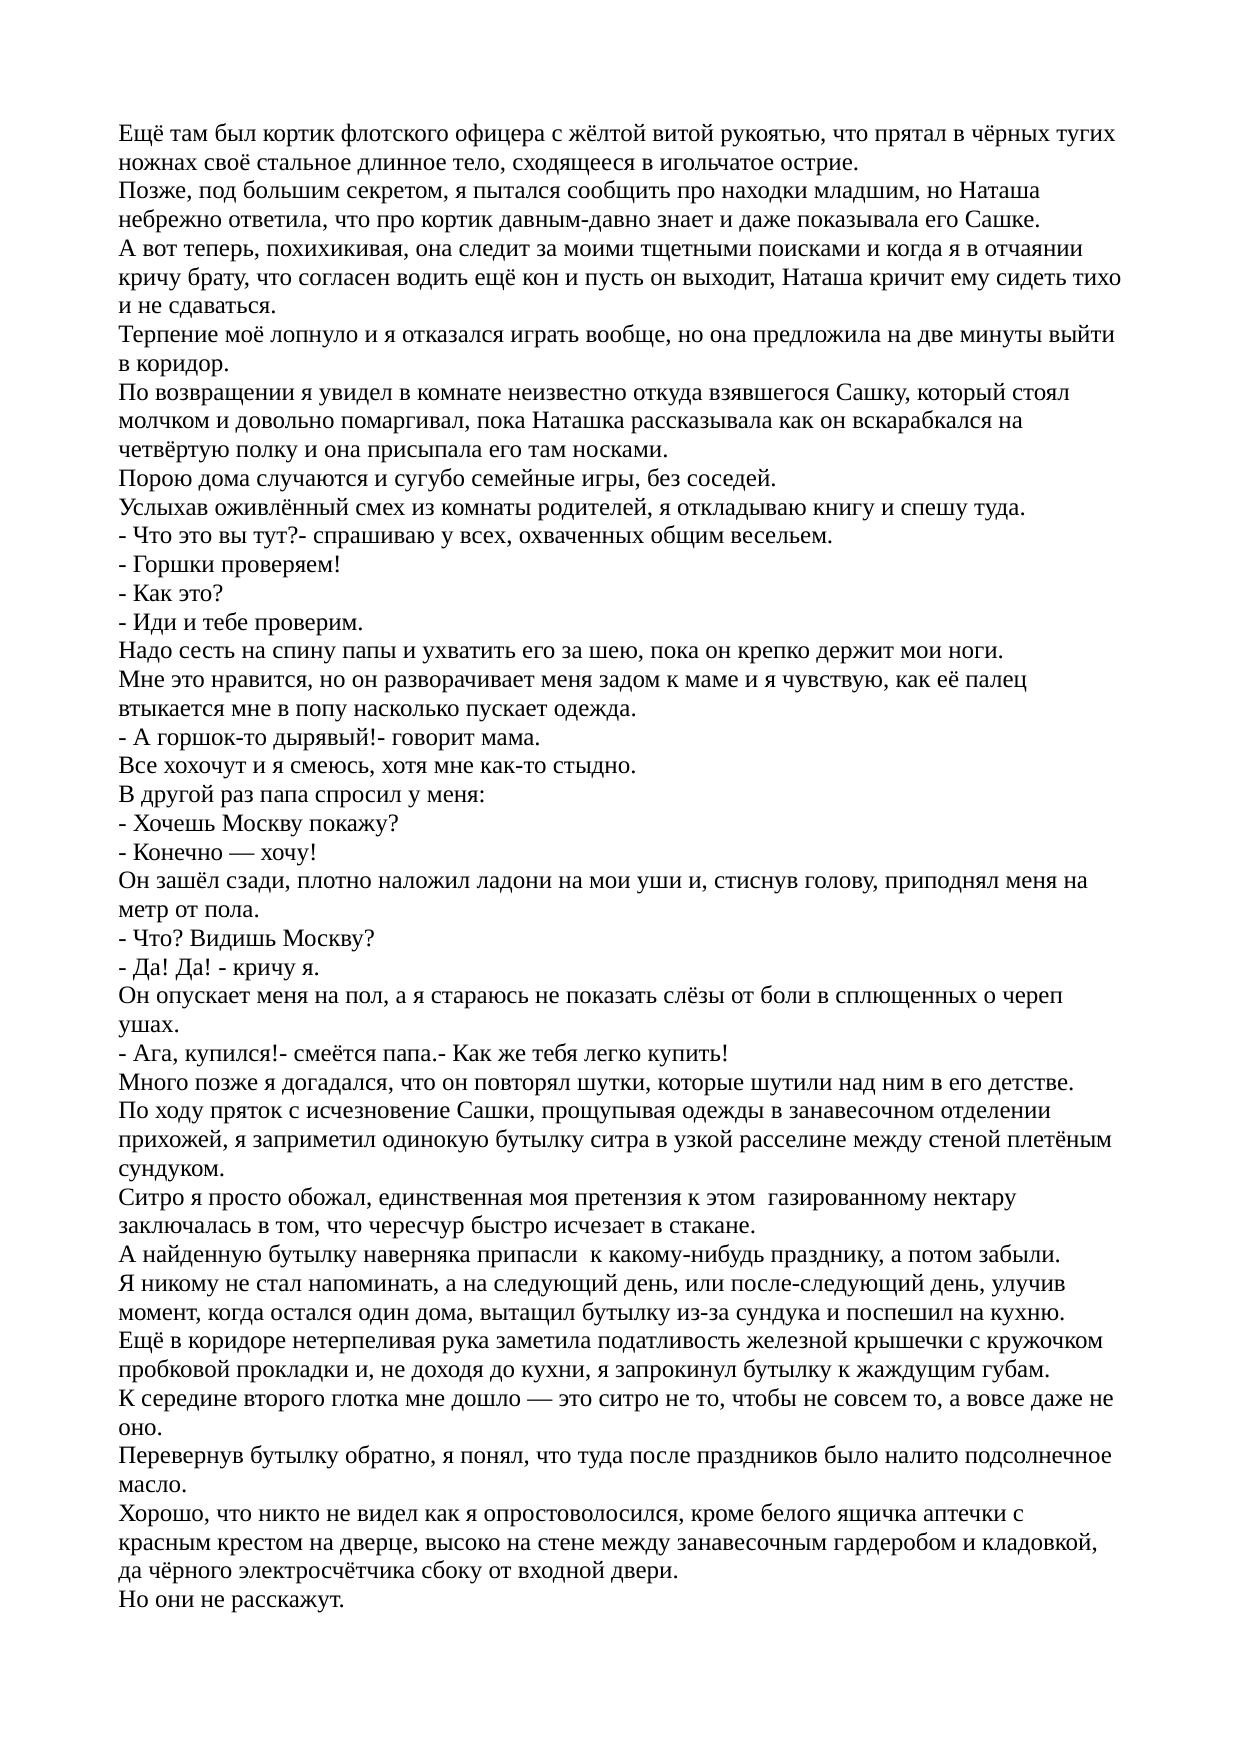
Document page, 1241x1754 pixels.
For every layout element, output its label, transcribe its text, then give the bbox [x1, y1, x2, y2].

text Ещё там был кортик флотского офицера с жёлтой витой рукоятью, что прятал в чёрных тугих ножнах своё стальное длинное тело, сходящееся в игольчатое острие. [118, 118, 1122, 176]
text - Что? Видишь Москву? [118, 923, 1122, 952]
text - Горшки проверяем! [118, 549, 1122, 578]
text Я никому не стал напоминать, а на следующий день, или после-следующий день, улучив момент, когда остался один дома, вытащил бутылку из-за сундука и поспешил на кухню. [118, 1268, 1122, 1326]
text Ситро я просто обожал, единственная моя претензия к этом газированному нектару заключалась в том, что чересчур быстро исчезает в стакане. [118, 1182, 1122, 1239]
text Много позже я догадался, что он повторял шутки, которые шутили над ним в его детстве. [118, 1067, 1122, 1096]
text - Да! Да! - кричу я. [118, 952, 1122, 981]
text Мне это нравится, но он разворачивает меня задом к маме и я чувствую, как её палец втыкается мне в попу насколько пускает одежда. [118, 664, 1122, 722]
text Все хохочут и я смеюсь, хотя мне как-то стыдно. [118, 751, 1122, 779]
text - А горшок-то дырявый!- говорит мама. [118, 722, 1122, 751]
text Услыхав оживлённый смех из комнаты родителей, я откладываю книгу и спешу туда. [118, 492, 1122, 521]
text Позже, под большим секретом, я пытался сообщить про находки младшим, но Наташа небрежно ответила, что про кортик давным-давно знает и даже показывала его Сашке. [118, 176, 1122, 233]
text А найденную бутылку наверняка припасли к какому-нибудь празднику, а потом забыли. [118, 1239, 1122, 1268]
text Но они не расскажут. [118, 1584, 1122, 1613]
text Порою дома случаются и сугубо семейные игры, без соседей. [118, 463, 1122, 492]
text Хорошо, что никто не видел как я опростоволосился, кроме белого ящичка аптечки с красным крестом на дверце, высоко на стене между занавесочным гардеробом и кладовкой, да чёрного электросчётчика сбоку от входной двери. [118, 1498, 1122, 1584]
text По возвращении я увидел в комнате неизвестно откуда взявшегося Сашку, который стоял молчком и довольно помаргивал, пока Наташка рассказывала как он вскарабкался на четвёртую полку и она присыпала его там носками. [118, 377, 1122, 463]
text - Хочешь Москву покажу? [118, 808, 1122, 837]
text Терпение моё лопнуло и я отказался играть вообще, но она предложила на две минуты выйти в коридор. [118, 319, 1122, 377]
text - Иди и тебе проверим. [118, 607, 1122, 636]
text - Ага, купился!- смеётся папа.- Как же тебя легко купить! [118, 1038, 1122, 1067]
text В другой раз папа спросил у меня: [118, 779, 1122, 808]
text - Как это? [118, 578, 1122, 607]
text Ещё в коридоре нетерпеливая рука заметила податливость железной крышечки с кружочком пробковой прокладки и, не доходя до кухни, я запрокинул бутылку к жаждущим губам. [118, 1326, 1122, 1383]
text А вот теперь, похихикивая, она следит за моими тщетными поисками и когда я в отчаянии кричу брату, что согласен водить ещё кон и пусть он выходит, Наташа кричит ему сидеть тихо и не сдаваться. [118, 233, 1122, 319]
text Он зашёл сзади, плотно наложил ладони на мои уши и, стиснув голову, приподнял меня на метр от пола. [118, 866, 1122, 923]
text Перевернув бутылку обратно, я понял, что туда после праздников было налито подсолнечное масло. [118, 1441, 1122, 1498]
text Он опускает меня на пол, а я стараюсь не показать слёзы от боли в сплющенных о череп ушах. [118, 981, 1122, 1038]
text К середине второго глотка мне дошло — это ситро не то, чтобы не совсем то, а вовсе даже не оно. [118, 1383, 1122, 1441]
text Надо сесть на спину папы и ухватить его за шею, пока он крепко держит мои ноги. [118, 636, 1122, 664]
text По ходу пряток с исчезновение Сашки, прощупывая одежды в занавесочном отделении прихожей, я заприметил одинокую бутылку ситра в узкой расселине между стеной плетёным сундуком. [118, 1096, 1122, 1182]
text - Что это вы тут?- спрашиваю у всех, охваченных общим весельем. [118, 521, 1122, 549]
text - Конечно — хочу! [118, 837, 1122, 866]
